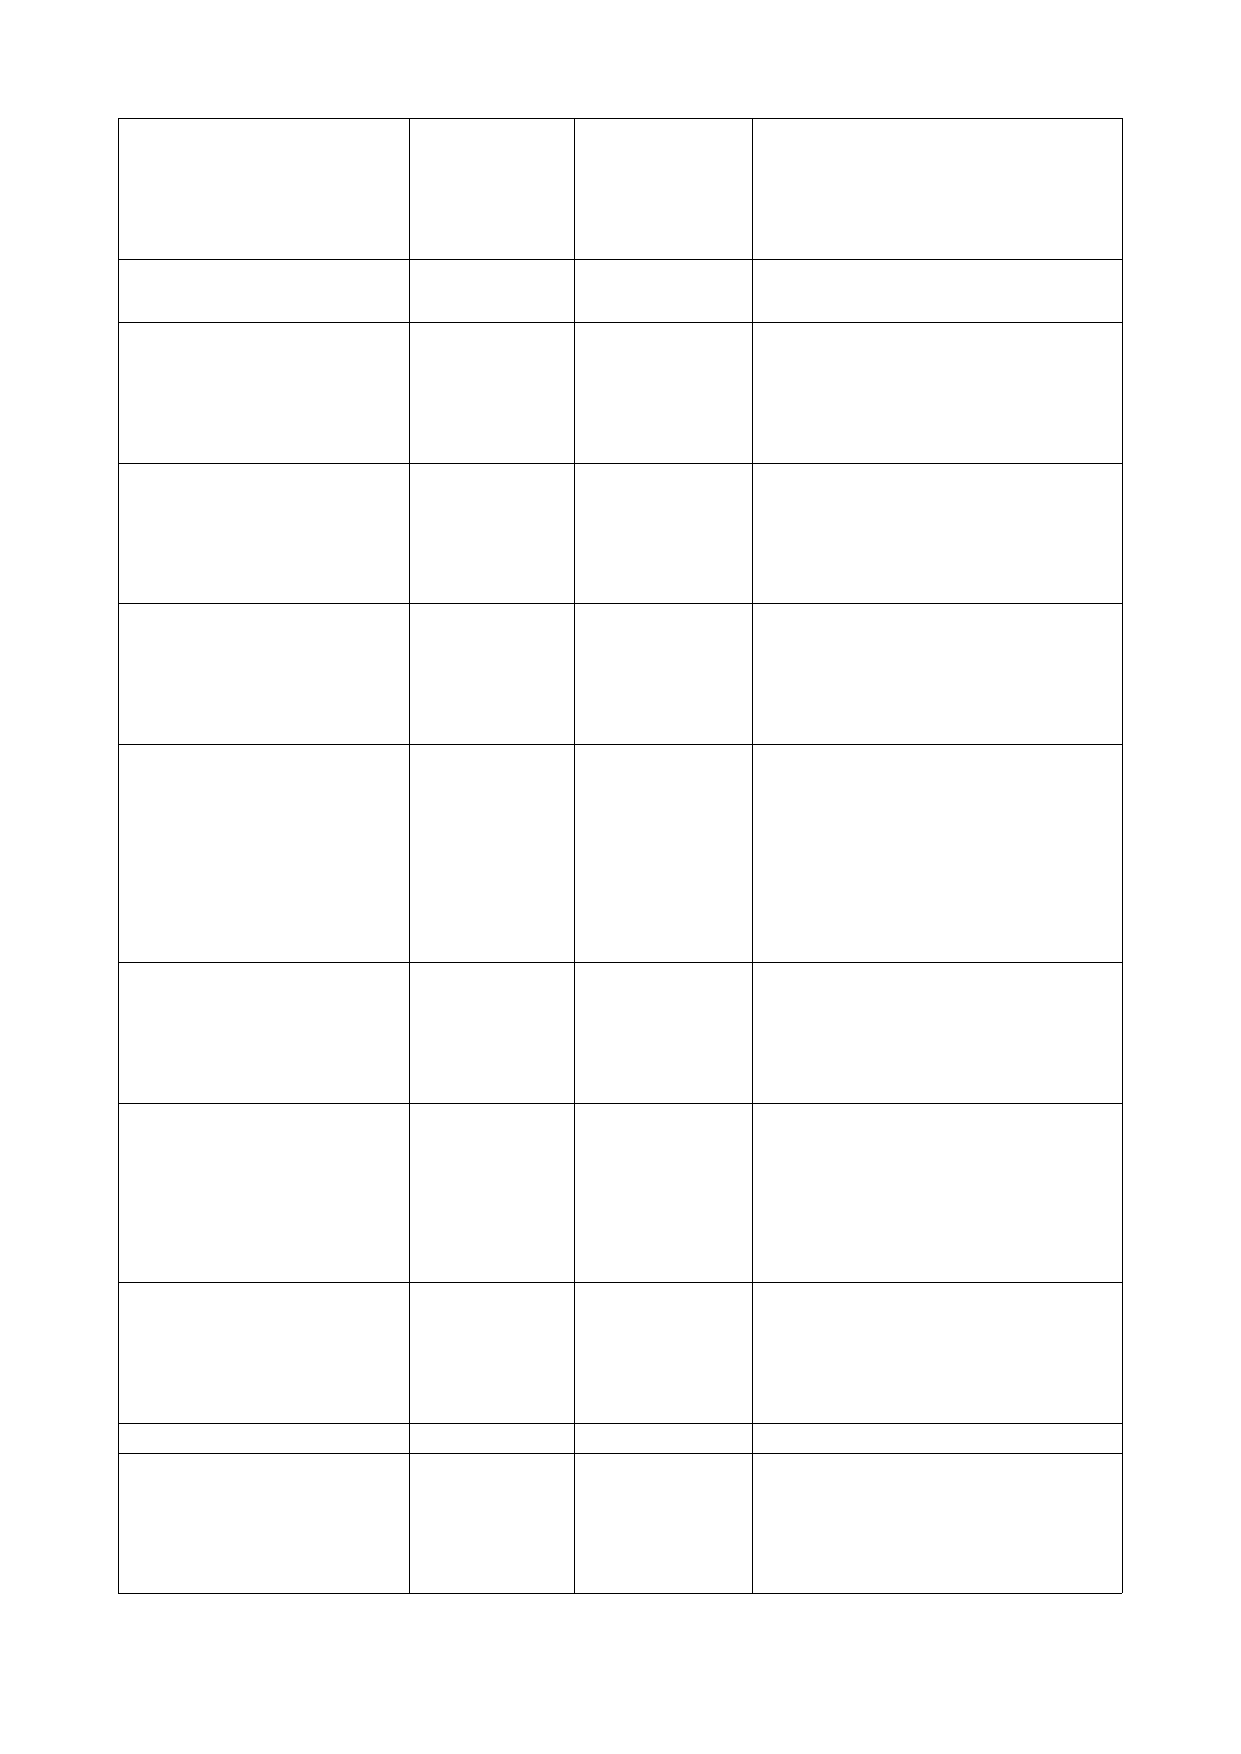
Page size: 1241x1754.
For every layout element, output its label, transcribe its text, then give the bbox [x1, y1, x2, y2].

table_cell Total Estimado [119, 1454, 409, 1593]
table_cell Tamanho fixo de 7 bytes para o formato 'YYYY-MM' (ex: '2025-10') + 1 byte de overhead. [753, 1104, 1122, 1282]
table_cell TURNO [119, 1283, 409, 1422]
table_cell (Definido como INT). Um TINYINT (1 byte) seria suficiente (0-6 ou 1-7). [753, 604, 1122, 744]
table_cell VARCHAR(7) [410, 1104, 574, 1282]
table_cell SEMANA_DO_ANO [119, 464, 409, 603]
table_cell NOME_MES [119, 745, 409, 962]
table_cell aprox 9 bytes [575, 745, 752, 962]
table_cell INT [410, 464, 574, 603]
table_cell [575, 260, 752, 322]
table_cell INT [410, 323, 574, 462]
table_header Comentário sobre o Cálculo [753, 119, 1122, 259]
table_cell Média de aprox 8 bytes para nomes como "Setembro", "Novembro" + 1 byte de overhead (para armazenar o comprimento). [753, 745, 1122, 962]
table_cell 8 bytes [575, 1104, 752, 1282]
table_cell aprox 12 bytes [575, 963, 752, 1102]
table_cell (Definido como INT). Um TINYINT (1 byte) seria suficiente (1-4). [753, 323, 1122, 462]
table_cell VARCHAR(20) [410, 745, 574, 962]
table_header Tipo de Dado (Definido) [410, 119, 574, 259]
table_cell Média de aprox 11 bytes para nomes como "Quarta-feira" + 1 byte de overhead. [753, 963, 1122, 1102]
table_cell NOME_DIA_SEMANA [119, 963, 409, 1102]
table_cell TRIMESTRE [119, 323, 409, 462]
table_cell ANO_MES [119, 1104, 409, 1282]
table_cell 4 bytes [575, 604, 752, 744]
table_header Nome da Coluna [119, 119, 409, 259]
table_cell VARCHAR(20) [410, 963, 574, 1102]
table_cell aprox 6 bytes [575, 1283, 752, 1422]
table_cell [410, 260, 574, 322]
table_cell [119, 1424, 409, 1452]
table_cell [575, 1424, 752, 1452]
table_header Tamanho Padrão (Bytes) [575, 119, 752, 259]
table_cell INT [410, 604, 574, 744]
table_cell 4 bytes [575, 464, 752, 603]
table_cell VARCHAR(20) [410, 1283, 574, 1422]
table_cell [410, 1454, 574, 1593]
table_cell [753, 1424, 1122, 1452]
table_cell 4 bytes [575, 323, 752, 462]
table_cell approx 65 bytes [575, 1454, 752, 1593]
table_cell (Soma: 3+3+4+4+4+4+4+4+9+12+8+6) [753, 1454, 1122, 1593]
table_cell [410, 1424, 574, 1452]
table_cell (Definido como INT). Um TINYINT (1 byte) seria suficiente (1-53). [753, 464, 1122, 603]
table_cell DIA_DA_SEMANA [119, 604, 409, 744]
table_cell suficiente (1-31). [753, 260, 1122, 322]
table_cell Média de aprox 5 bytes para "Manhã", "Tarde", "Noite" + 1 byte de overhead. [753, 1283, 1122, 1422]
table_cell [119, 260, 409, 322]
